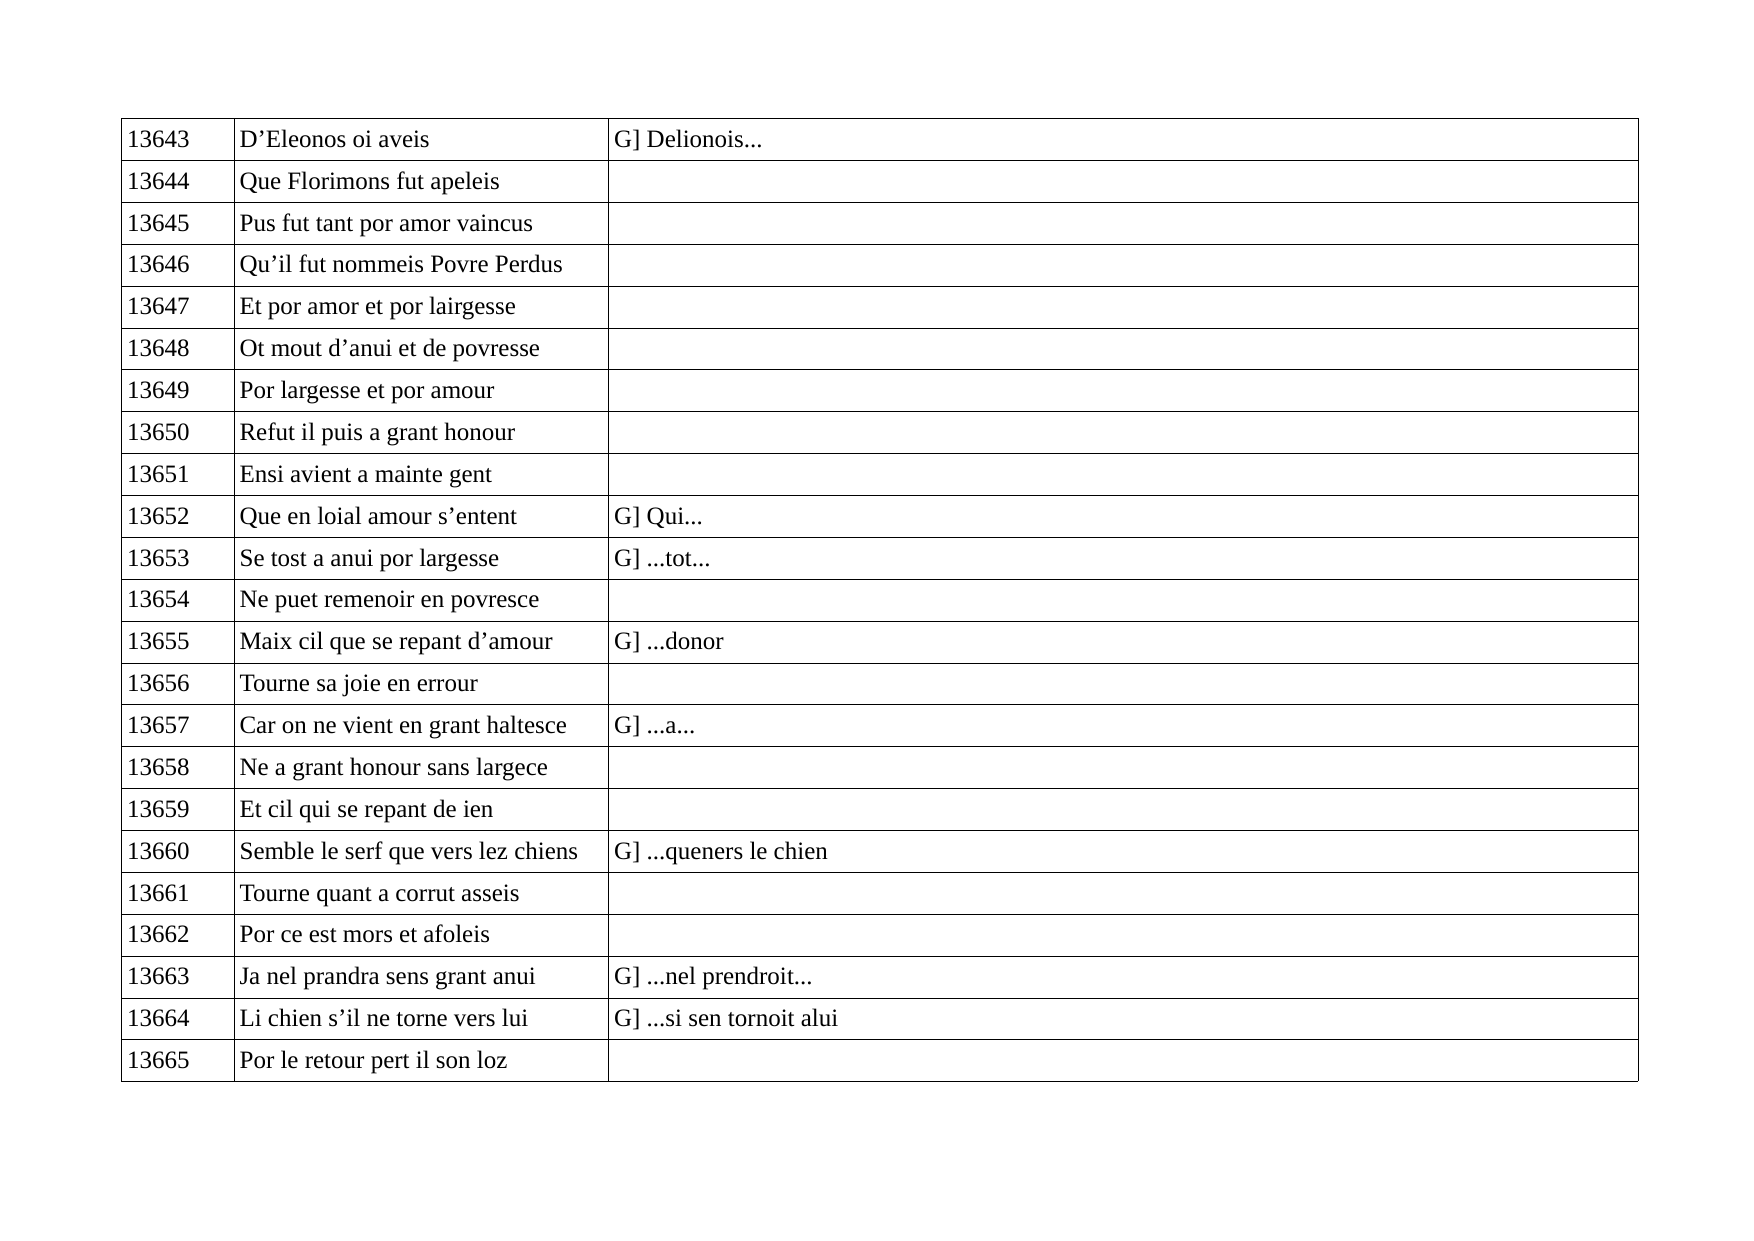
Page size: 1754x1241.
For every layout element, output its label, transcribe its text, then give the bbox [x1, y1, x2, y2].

table_cell Refut il puis a grant honour [235, 412, 608, 453]
table_cell 13660 [122, 831, 234, 872]
table_cell G] ...queners le chien [609, 831, 1638, 872]
table_cell 13665 [122, 1040, 234, 1081]
table_cell 13663 [122, 957, 234, 997]
table_cell Ja nel prandra sens grant anui [235, 957, 608, 997]
table_cell [609, 412, 1638, 453]
table_cell Car on ne vient en grant haltesce [235, 705, 608, 746]
table_cell [609, 1040, 1638, 1081]
table_cell Por le retour pert il son loz [235, 1040, 608, 1081]
table_cell [609, 161, 1638, 202]
table_cell [609, 287, 1638, 327]
table_cell 13646 [122, 245, 234, 286]
table_cell G] ...nel prendroit... [609, 957, 1638, 997]
table_cell [609, 329, 1638, 369]
table_cell [609, 203, 1638, 244]
table_cell Se tost a anui por largesse [235, 538, 608, 579]
table_cell 13664 [122, 999, 234, 1039]
table_cell Por ce est mors et afoleis [235, 915, 608, 956]
table_cell Ne puet remenoir en povresce [235, 580, 608, 621]
table_cell Por largesse et por amour [235, 370, 608, 411]
table_cell [609, 245, 1638, 286]
table_cell 13655 [122, 622, 234, 662]
table_cell 13653 [122, 538, 234, 579]
table_cell [609, 873, 1638, 914]
table_cell 13658 [122, 747, 234, 788]
table_cell [609, 789, 1638, 830]
table_cell Et cil qui se repant de ien [235, 789, 608, 830]
table_cell G] ...donor [609, 622, 1638, 662]
table_cell [609, 747, 1638, 788]
table_cell [609, 580, 1638, 621]
table_cell 13645 [122, 203, 234, 244]
table_cell Ensi avient a mainte gent [235, 454, 608, 495]
table_cell G] Qui... [609, 496, 1638, 537]
table_cell [609, 664, 1638, 704]
table_cell Tourne sa joie en errour [235, 664, 608, 704]
table_cell 13649 [122, 370, 234, 411]
table_cell 13651 [122, 454, 234, 495]
table_cell 13648 [122, 329, 234, 369]
table_cell D’Eleonos oi aveis [235, 119, 608, 160]
table_cell G] ...a... [609, 705, 1638, 746]
table_cell Que en loial amour s’entent [235, 496, 608, 537]
table_cell Que Florimons fut apeleis [235, 161, 608, 202]
table_cell 13662 [122, 915, 234, 956]
table_cell Tourne quant a corrut asseis [235, 873, 608, 914]
table_cell G] Delionois... [609, 119, 1638, 160]
table_cell Li chien s’il ne torne vers lui [235, 999, 608, 1039]
table_cell [609, 915, 1638, 956]
table_cell Qu’il fut nommeis Povre Perdus [235, 245, 608, 286]
table_cell 13659 [122, 789, 234, 830]
table_cell Maix cil que se repant d’amour [235, 622, 608, 662]
table_cell 13657 [122, 705, 234, 746]
table_cell [609, 370, 1638, 411]
table_cell [609, 454, 1638, 495]
table_cell Ne a grant honour sans largece [235, 747, 608, 788]
table_cell G] ...tot... [609, 538, 1638, 579]
table_cell Semble le serf que vers lez chiens [235, 831, 608, 872]
table_cell 13652 [122, 496, 234, 537]
table_cell G] ...si sen tornoit alui [609, 999, 1638, 1039]
table_cell 13661 [122, 873, 234, 914]
table_cell 13654 [122, 580, 234, 621]
table_cell 13644 [122, 161, 234, 202]
table_cell 13656 [122, 664, 234, 704]
table_cell Pus fut tant por amor vaincus [235, 203, 608, 244]
table_cell 13643 [122, 119, 234, 160]
table_cell Ot mout d’anui et de povresse [235, 329, 608, 369]
table_cell 13647 [122, 287, 234, 327]
table_cell 13650 [122, 412, 234, 453]
table_cell Et por amor et por lairgesse [235, 287, 608, 327]
